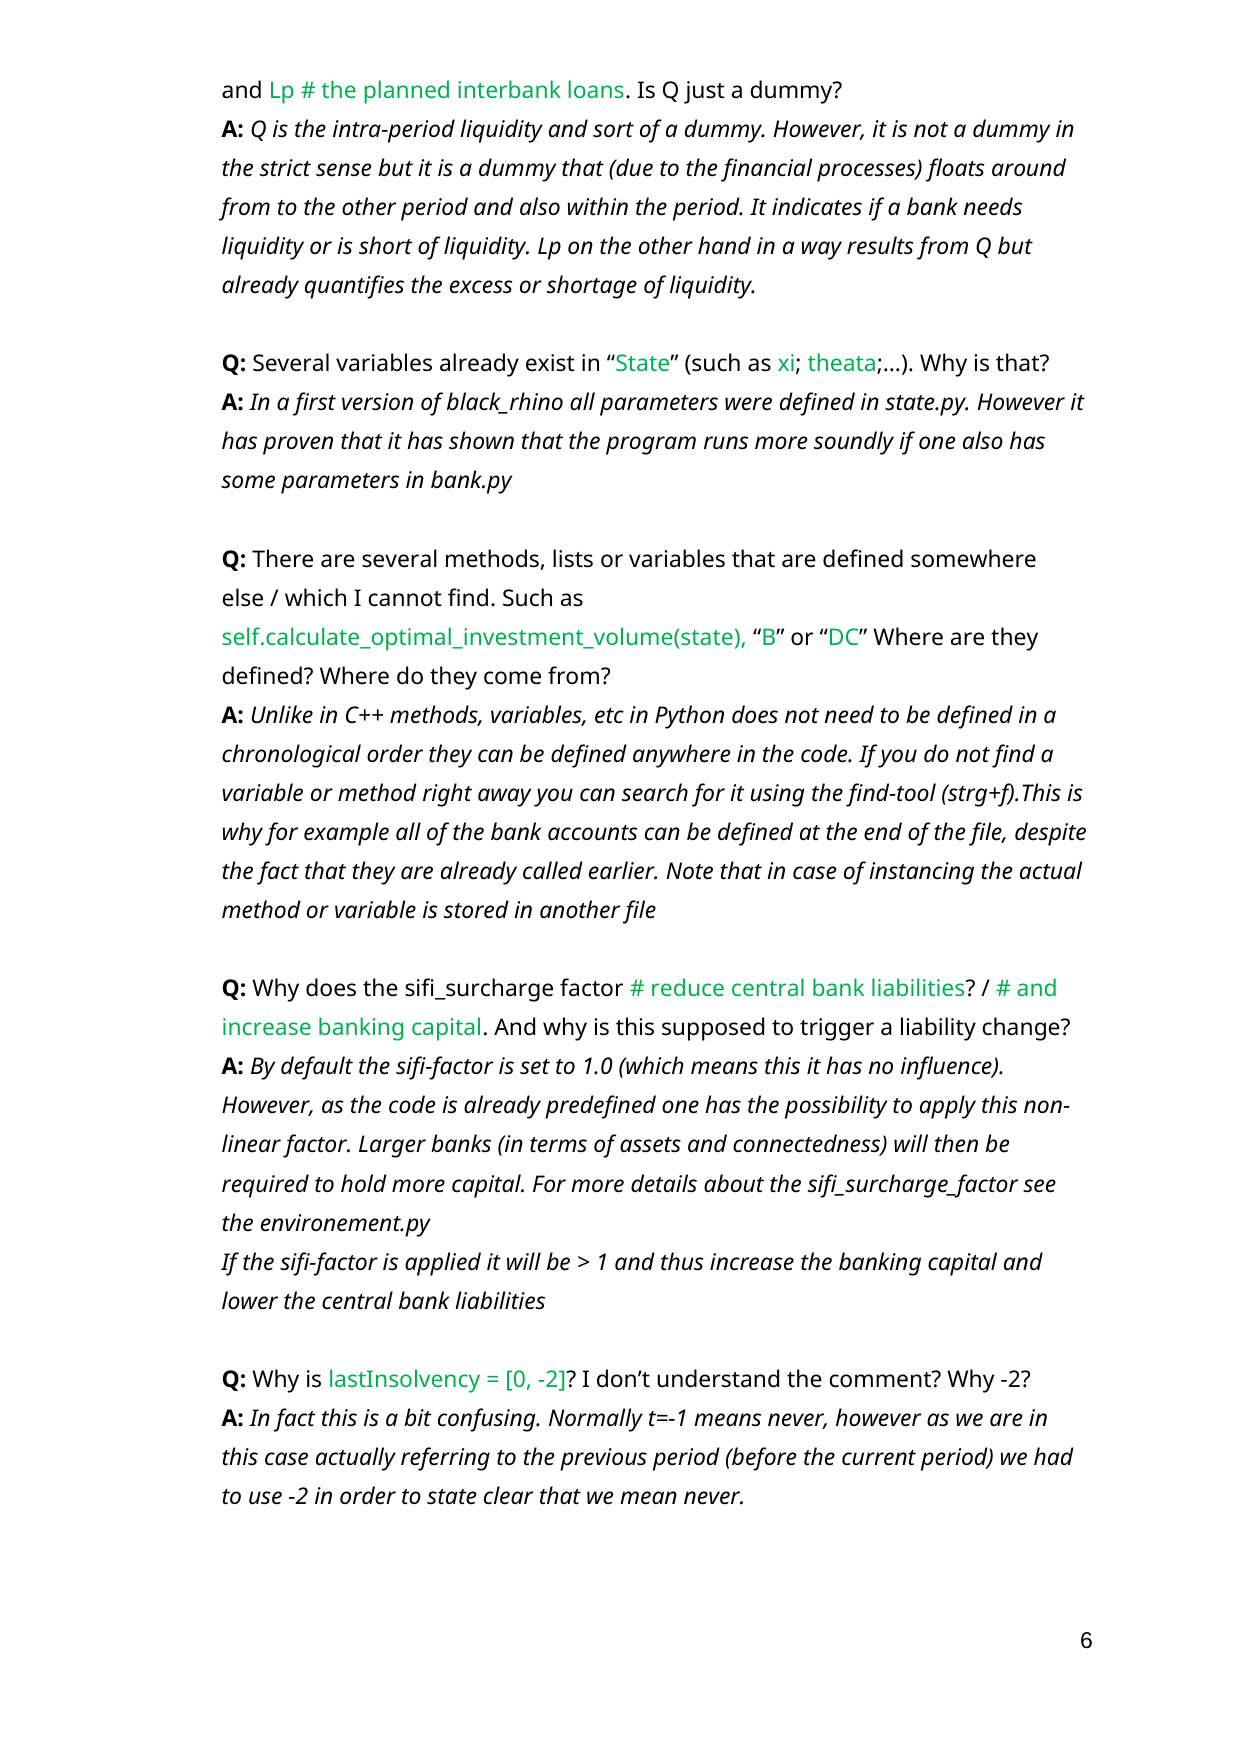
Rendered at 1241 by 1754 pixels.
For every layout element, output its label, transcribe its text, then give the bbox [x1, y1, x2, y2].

text A: In fact this is a bit confusing. Normally t=-1 means never, however as we are in this case actually referring to the previous period (before the current period) we had to use -2 in order to state clear that we mean never. [221, 1402, 1093, 1511]
text Q: There are several methods, lists or variables that are defined somewhere else / which I cannot find. Such as self.calculate_optimal_investment_volume(state), “B” or “DC” Where are they defined? Where do they come from? [221, 542, 1093, 691]
text Q: Why does the sifi_surcharge factor # reduce central bank liabilities? / # and increase banking capital. And why is this supposed to trigger a liability change? [221, 972, 1093, 1042]
text and Lp # the planned interbank loans. Is Q just a dummy? [221, 74, 1093, 105]
text A: By default the sifi-factor is set to 1.0 (which means this it has no influence). However, as the code is already predefined one has the possibility to apply this non-linear factor. Larger banks (in terms of assets and connectedness) will then be required to hold more capital. For more details about the sifi_surcharge_factor see the environement.py [221, 1050, 1093, 1238]
text A: In a first version of black_rhino all parameters were defined in state.py. However it has proven that it has shown that the program runs more soundly if one also has some parameters in bank.py [221, 386, 1093, 496]
text A: Q is the intra-period liquidity and sort of a dummy. However, it is not a dummy in the strict sense but it is a dummy that (due to the financial processes) floats around from to the other period and also within the period. It indicates if a bank needs liquidity or is short of liquidity. Lp on the other hand in a way results from Q but already quantifies the excess or shortage of liquidity. [221, 113, 1093, 300]
text Q: Why is lastInsolvency = [0, -2]? I don’t understand the comment? Why -2? [221, 1363, 1093, 1394]
text If the sifi-factor is applied it will be > 1 and thus increase the banking capital and lower the central bank liabilities [221, 1246, 1093, 1316]
text A: Unlike in C++ methods, variables, etc in Python does not need to be defined in a chronological order they can be defined anywhere in the code. If you do not find a variable or method right away you can search for it using the find-tool (strg+f).This is why for example all of the bank accounts can be defined at the end of the file, despite the fact that they are already called earlier. Note that in case of instancing the actual method or variable is stored in another file [221, 699, 1093, 925]
text Q: Several variables already exist in “State” (such as xi; theata;…). Why is that? [148, 347, 1093, 378]
